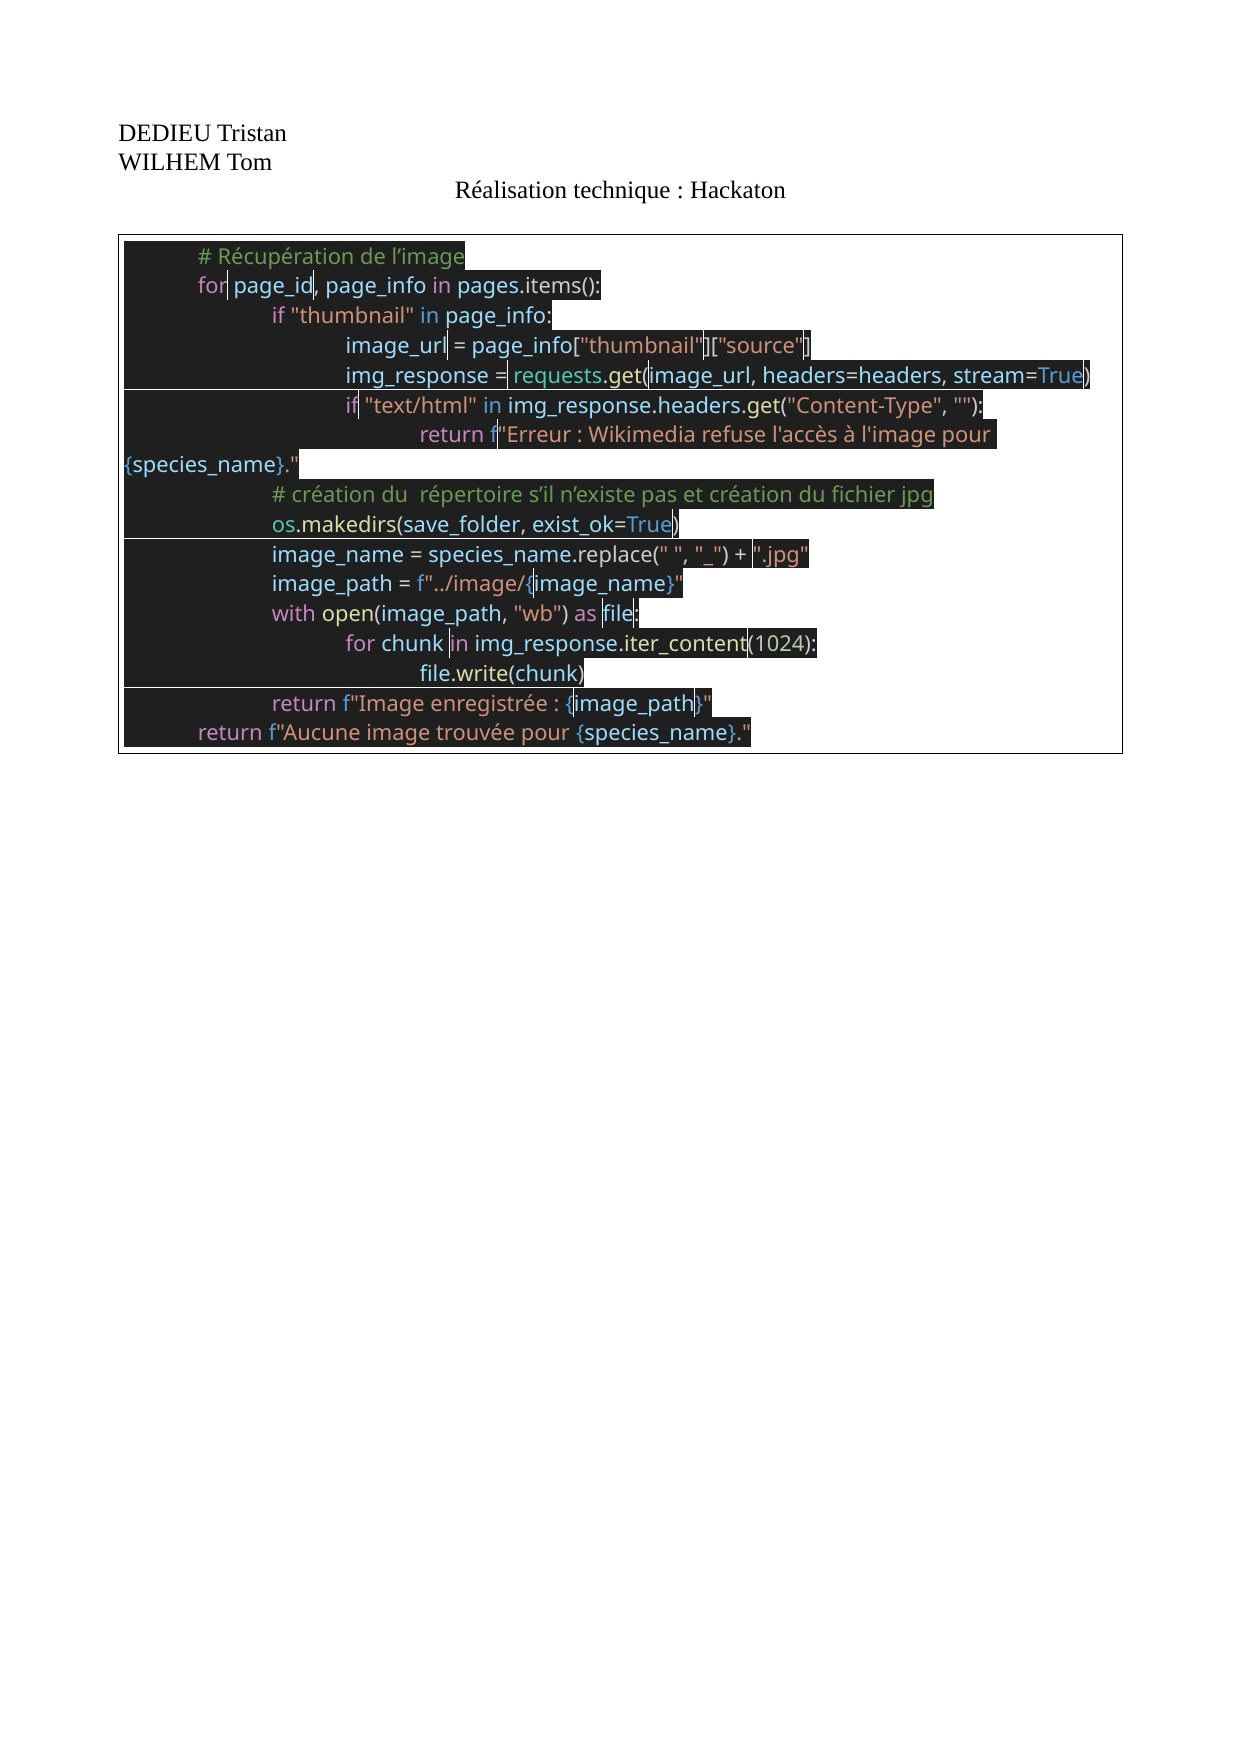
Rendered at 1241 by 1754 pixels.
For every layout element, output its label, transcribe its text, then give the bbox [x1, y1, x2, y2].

table_header # Récupération de l’image for page_id, page_info in pages.items(): if "thumbnail" in page_info: image_url = page_info["thumbnail"]["source"] img_response = requests.get(image_url, headers=headers, stream=True) if "text/html" in img_response.headers.get("Content-Type", ""): return f"Erreur : Wikimedia refuse l'accès à l'image pour {species_name}." # création du répertoire s’il n’existe pas et création du fichier jpg os.makedirs(save_folder, exist_ok=True) image_name = species_name.replace(" ", "_") + ".jpg" image_path = f"../image/{image_name}" with open(image_path, "wb") as file: for chunk in img_response.iter_content(1024): file.write(chunk) return f"Image enregistrée : {image_path}" return f"Aucune image trouvée pour {species_name}." [119, 235, 1122, 753]
